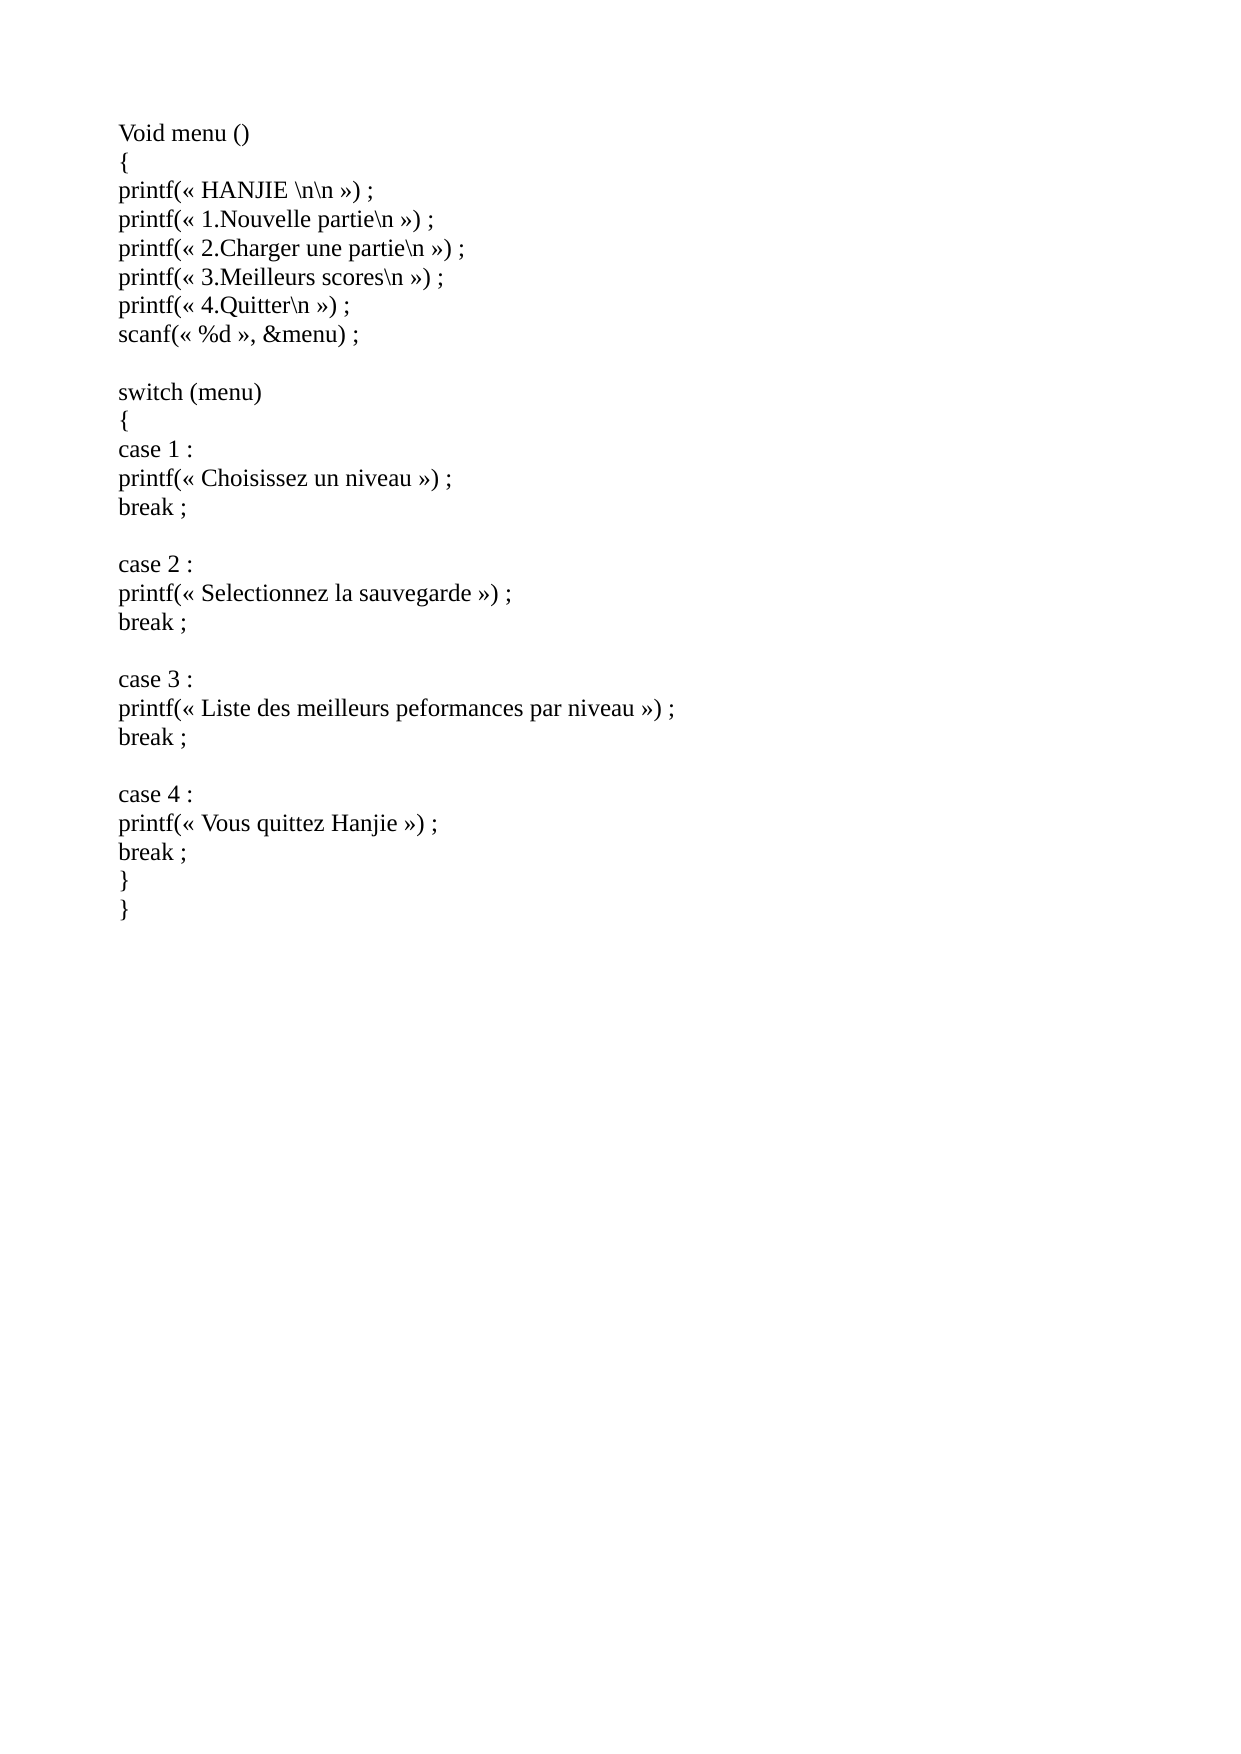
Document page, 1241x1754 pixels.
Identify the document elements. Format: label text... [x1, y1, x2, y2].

text } [118, 894, 1122, 923]
text break ; [118, 837, 1122, 866]
text case 3 : [118, 664, 1122, 693]
text { [118, 147, 1122, 176]
text printf(« HANJIE \n\n ») ; [118, 176, 1122, 204]
text break ; [118, 492, 1122, 521]
text printf(« 1.Nouvelle partie\n ») ; [118, 204, 1122, 233]
text printf(« Selectionnez la sauvegarde ») ; [118, 578, 1122, 607]
text scanf(« %d », &menu) ; [118, 319, 1122, 348]
text printf(« 3.Meilleurs scores\n ») ; [118, 262, 1122, 291]
text printf(« 2.Charger une partie\n ») ; [118, 233, 1122, 262]
text { [118, 406, 1122, 434]
text printf(« Liste des meilleurs peformances par niveau ») ; [118, 693, 1122, 722]
text printf(« 4.Quitter\n ») ; [118, 291, 1122, 319]
text } [118, 866, 1122, 894]
text case 1 : [118, 434, 1122, 463]
text printf(« Choisissez un niveau ») ; [118, 463, 1122, 492]
text case 4 : [118, 779, 1122, 808]
text case 2 : [118, 549, 1122, 578]
text Void menu () [118, 118, 1122, 147]
text break ; [118, 607, 1122, 636]
text printf(« Vous quittez Hanjie ») ; [118, 808, 1122, 837]
text break ; [118, 722, 1122, 751]
text switch (menu) [118, 377, 1122, 406]
